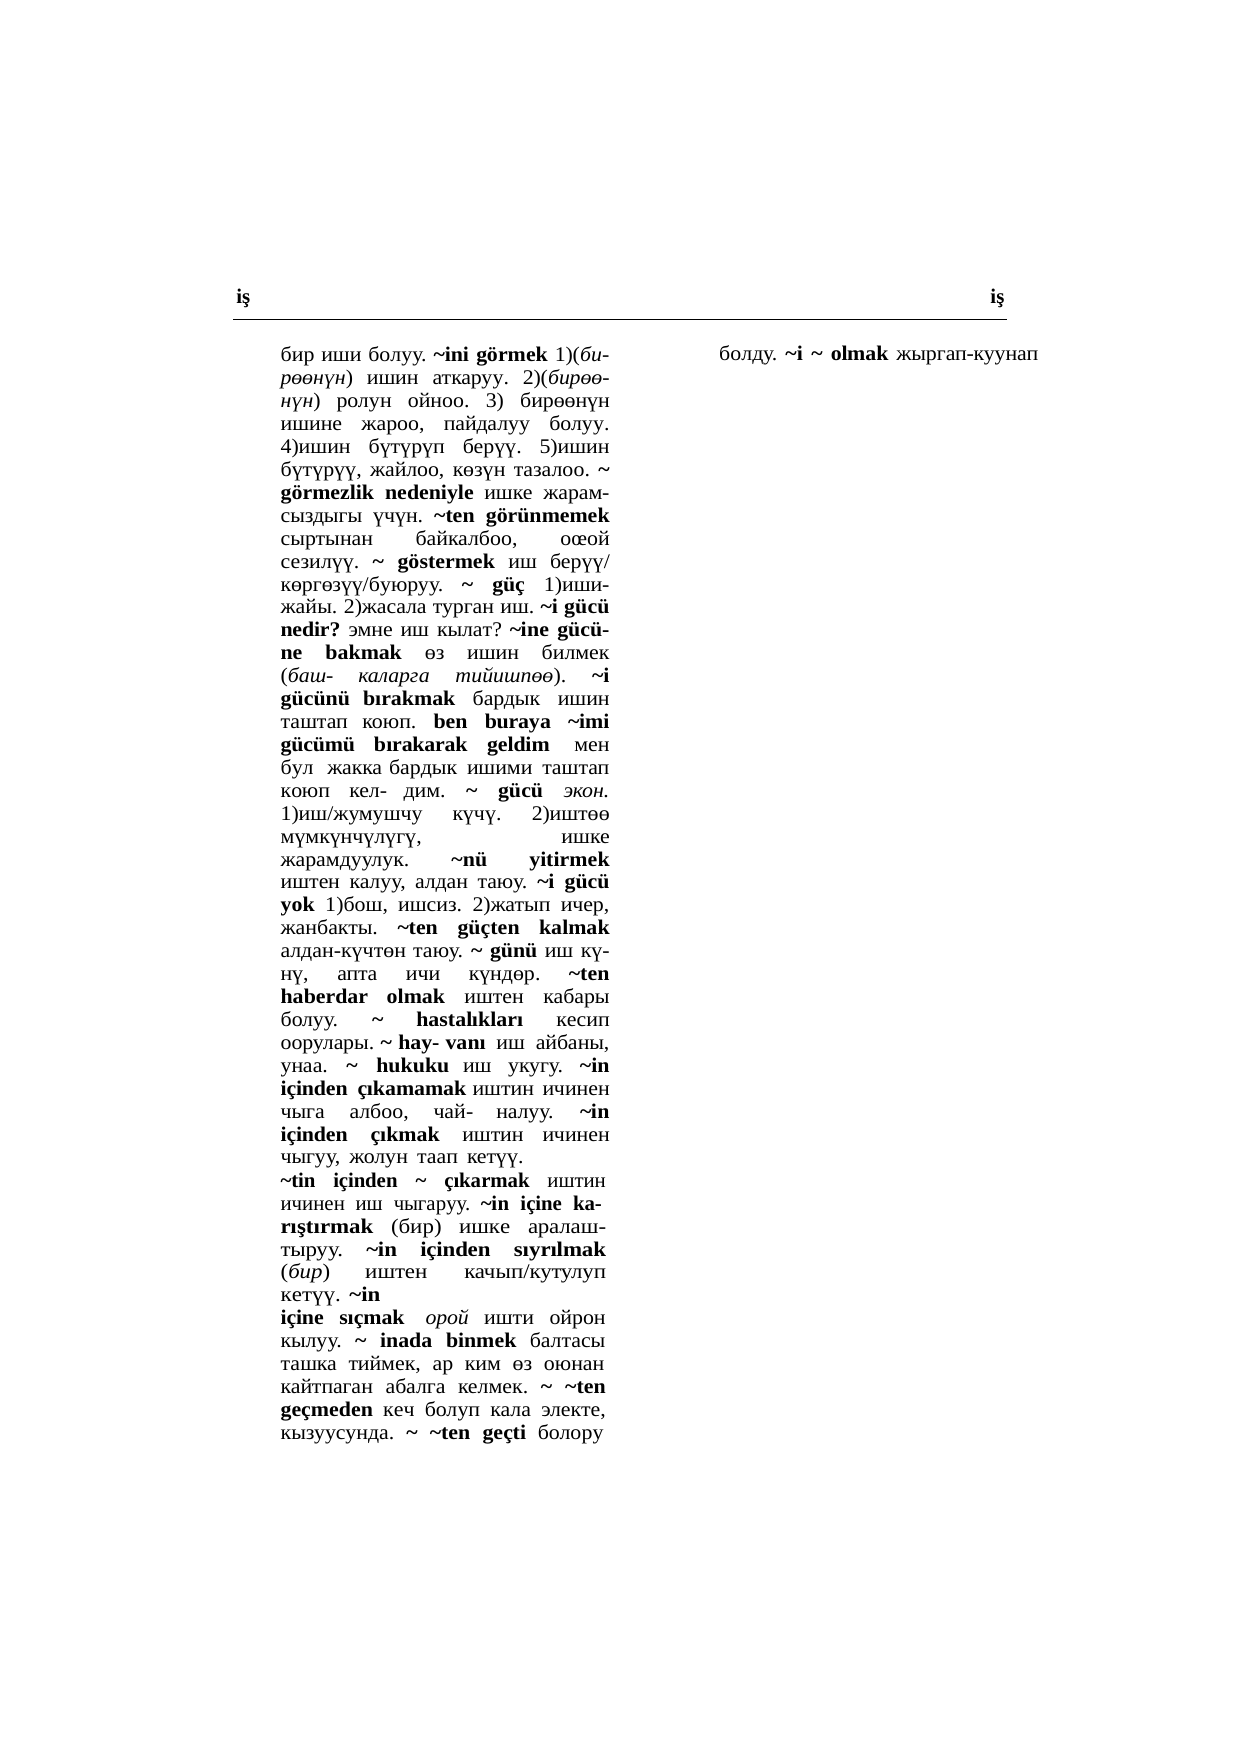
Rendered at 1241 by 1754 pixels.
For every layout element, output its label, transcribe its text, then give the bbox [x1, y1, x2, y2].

text rıştırmak (бир) ишке аралаш- тыруу. ~in içinden sıyrılmak (бир) иштен качып/кутулуп кетүү. ~in [280, 1215, 606, 1306]
text кайтпаган абалга келмек. ~ ~ten geçmeden кеч болуп кала электе, кызуусунда. ~ ~ten geçti болору [280, 1375, 606, 1444]
text бир иши болуу. ~ini görmek 1)(би- рөөнүн) ишин аткаруу. 2)(бирөө- нүн) ролун ойноо. 3) бирөөнүн ишине жароо, пайдалуу болуу. 4)ишин бүтүрүп берүү. 5)ишин бүтүрүү, жайлоо, көзүн тазалоо. ~ görmezlik nedeniyle ишке жарам- сыздыгы үчүн. ~ten görünmemek сыртынан байкалбоо, оœой сезилүү. ~ göstermek иш берүү/ көргөзүү/буюруу. ~ güç 1)иши- жайы. 2)жасала турган иш. ~i gücü nedir? эмне иш кылат? ~ine gücü- ne bakmak өз ишин билмек (баш- каларга тийишпөө). ~i gücünü bırakmak бардык ишин таштап коюп. ben buraya ~imi gücümü bırakarak geldim мен бул жакка бардык ишими таштап коюп кел- дим. ~ gücü экон. 1)иш/жумушчу күчү. 2)иштөө мүмкүнчүлүгү, ишке жарамдуулук. ~nü yitirmek иштен калуу, алдан таюу. ~i gücü yok 1)бош, ишсиз. 2)жатып ичер, жанбакты. ~ten güçten kalmak алдан-күчтөн таюу. ~ günü иш кү- нү, апта ичи күндөр. ~ten haberdar olmak иштен кабары болуу. ~ hastalıkları кесип оорулары. ~ hay- vanı иш айбаны, унаа. ~ hukuku иш укугу. ~in içinden çıkamamak иштин ичинен чыга албоо, чай- налуу. ~in içinden çıkmak иштин ичинен чыгуу, жолун таап кетүү. [280, 342, 609, 1168]
text içine sıçmak орой ишти ойрон кылуу. ~ inada binmek балтасы ташка тиймек, ар ким өз оюнан [280, 1306, 606, 1375]
text ~tin içinden ~ çıkarmak иштин ичинен иш чыгаруу. ~in içine ka- [280, 1169, 606, 1214]
text iş iş [236, 284, 1065, 308]
text болду. ~i ~ olmak жыргап-куунап [719, 342, 1061, 365]
